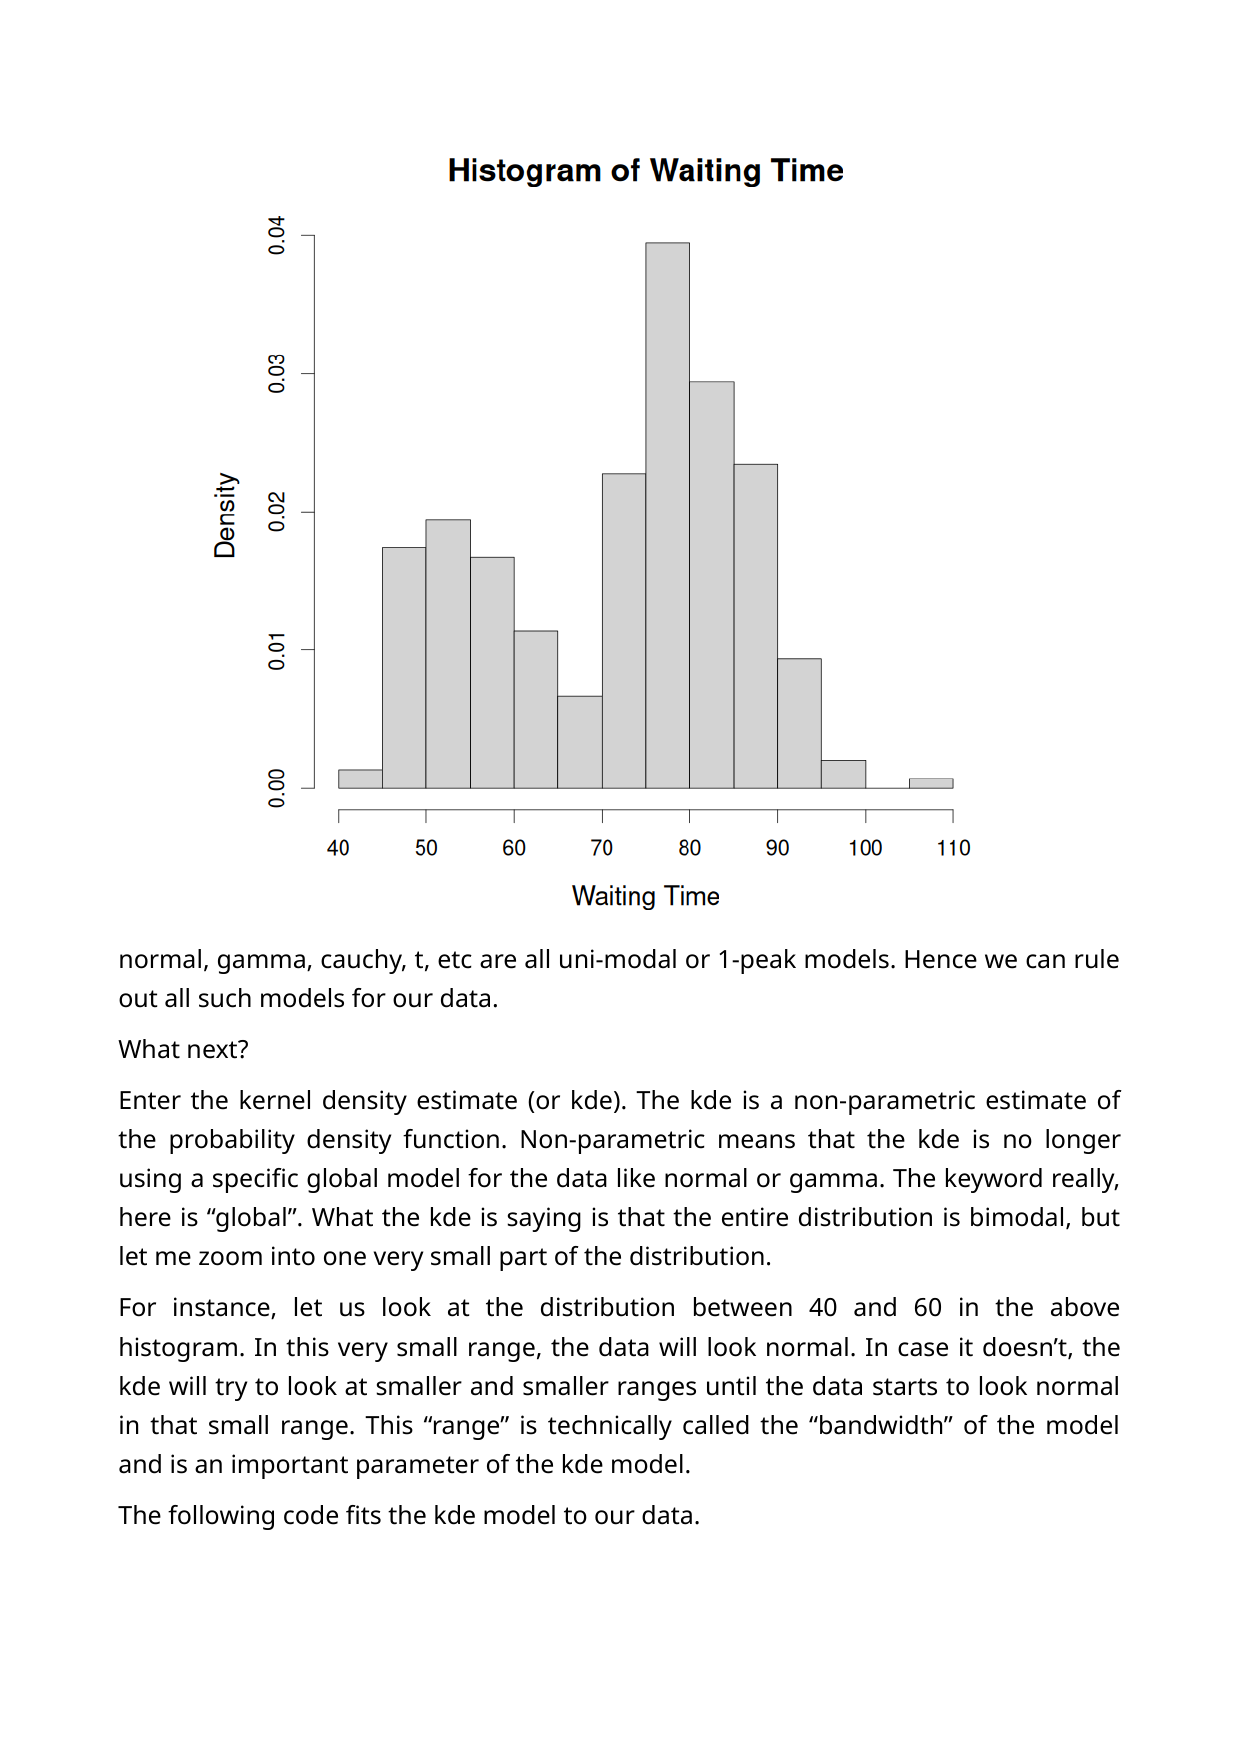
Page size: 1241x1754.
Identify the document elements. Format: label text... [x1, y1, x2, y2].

text Enter the kernel density estimate (or kde). The kde is a non-parametric estimate of the probability density function. Non-parametric means that the kde is no longer using a specific global model for the data like normal or gamma. The keyword really, here is “global”. What the kde is saying is that the entire distribution is bimodal, but let me zoom into one very small part of the distribution. [118, 1082, 1122, 1273]
picture [211, 118, 1030, 937]
text What next? [118, 1031, 1122, 1066]
text For instance, let us look at the distribution between 40 and 60 in the above histogram. In this very small range, the data will look normal. In case it doesn’t, the kde will try to look at smaller and smaller ranges until the data starts to look normal in that small range. This “range” is technically called the “bandwidth” of the model and is an important parameter of the kde model. [118, 1290, 1122, 1481]
text The following code fits the kde model to our data. [118, 1498, 1122, 1532]
text normal, gamma, cauchy, t, etc are all uni-modal or 1-peak models. Hence we can rule out all such models for our data. [118, 118, 1122, 1014]
